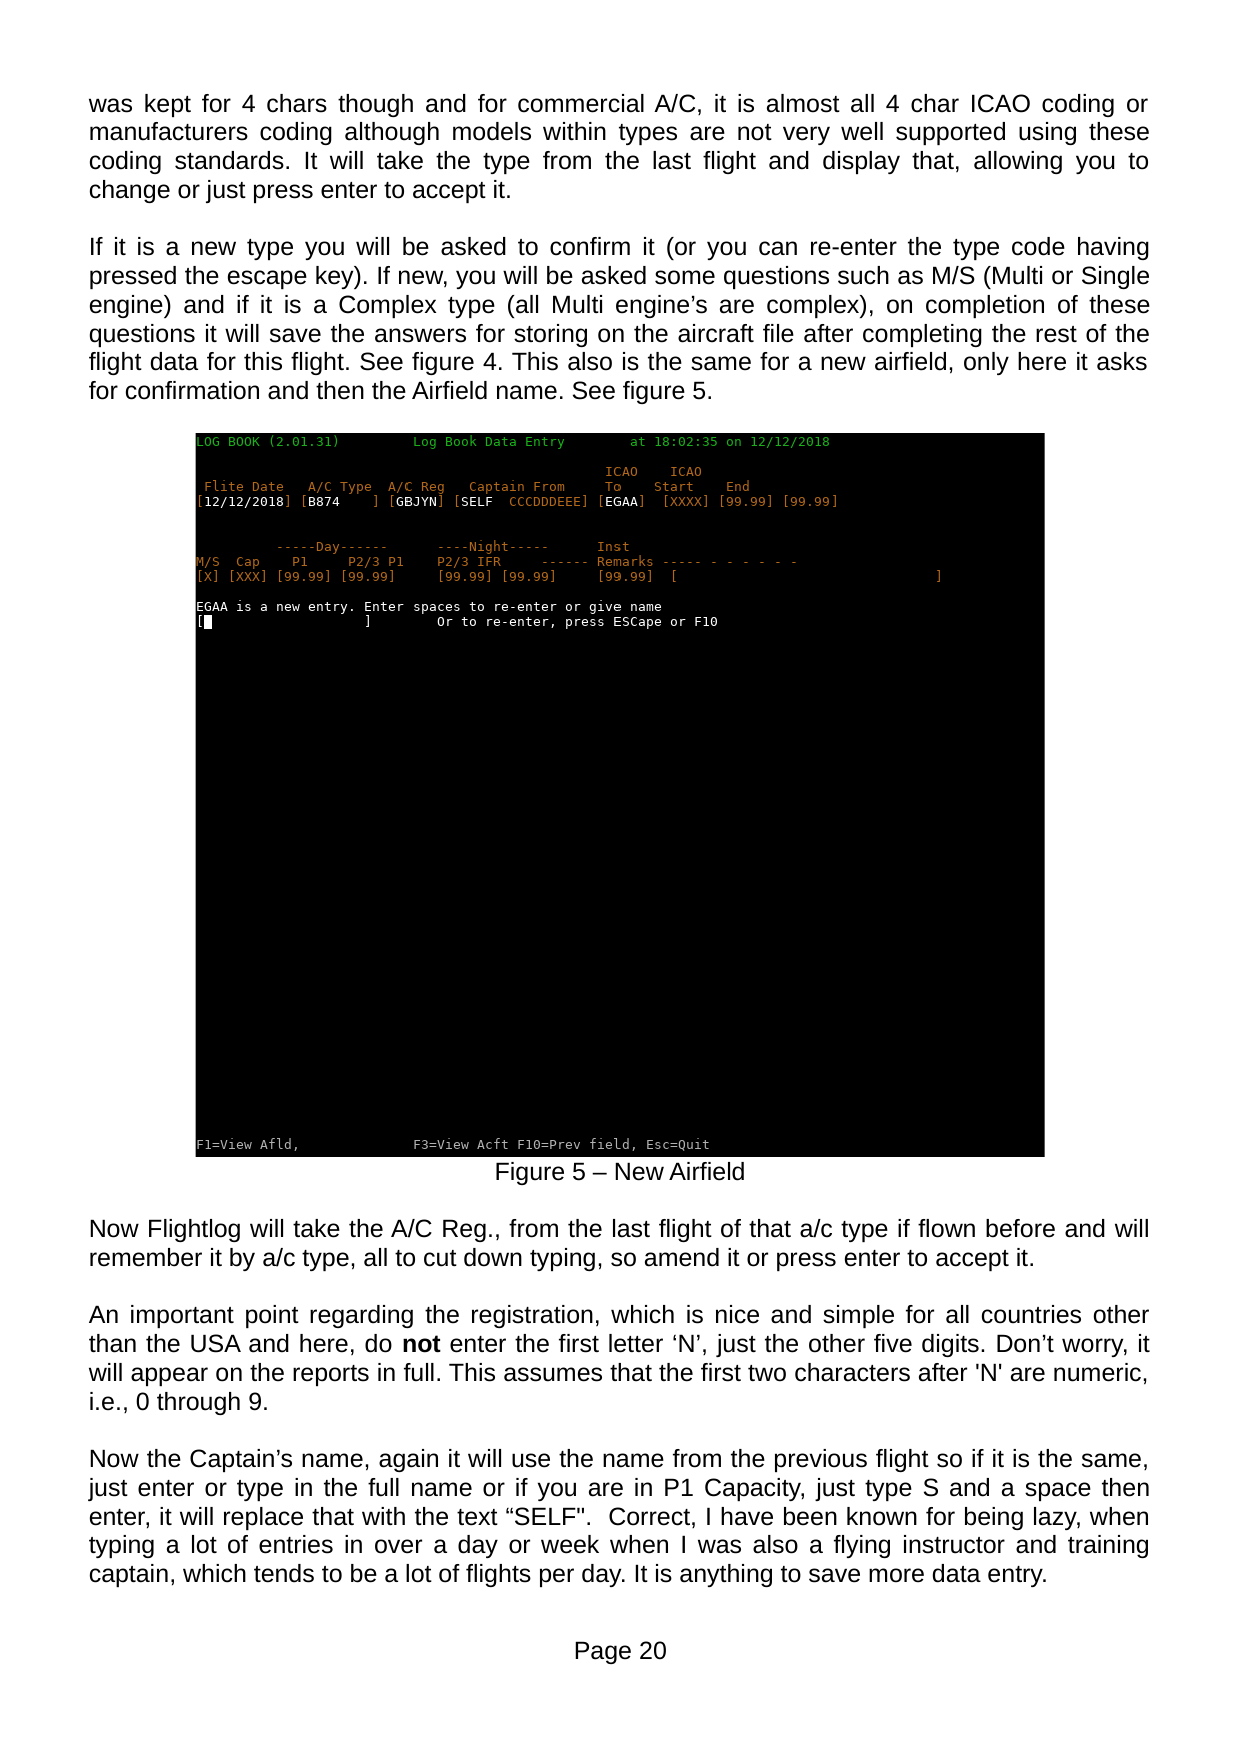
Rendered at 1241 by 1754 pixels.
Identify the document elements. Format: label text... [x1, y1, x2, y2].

text An important point regarding the registration, which is nice and simple for all countries other than the USA and here, do not enter the first letter ‘N’, just the other five digits. Don’t worry, it will appear on the reports in full. This assumes that the first two characters after 'N' are numeric, i.e., 0 through 9. [88, 1300, 1152, 1415]
text If it is a new type you will be asked to confirm it (or you can re-enter the type code having pressed the escape key). If new, you will be asked some questions such as M/S (Multi or Single engine) and if it is a Complex type (all Multi engine’s are complex), on completion of these questions it will save the answers for storing on the aircraft file after completing the rest of the flight data for this flight. See figure 4. This also is the same for a new airfield, only here it asks for confirmation and then the Airfield name. See figure 5. [88, 232, 1152, 405]
picture [195, 433, 1045, 1157]
text was kept for 4 chars though and for commercial A/C, it is almost all 4 char ICAO coding or manufacturers coding although models within types are not very well supported using these coding standards. It will take the type from the last flight and display that, allowing you to change or just press enter to accept it. [88, 88, 1152, 203]
text Figure 5 – New Airfield [88, 433, 1152, 1185]
text Now Flightlog will take the A/C Reg., from the last flight of that a/c type if flown before and will remember it by a/c type, all to cut down typing, so amend it or press enter to accept it. [88, 1214, 1152, 1272]
text Now the Captain’s name, again it will use the name from the previous flight so if it is the same, just enter or type in the full name or if you are in P1 Capacity, just type S and a space then enter, it will replace that with the text “SELF". Correct, I have been known for being lazy, when typing a lot of entries in over a day or week when I was also a flying instructor and training captain, which tends to be a lot of flights per day. It is anything to save more data entry. [88, 1444, 1152, 1588]
